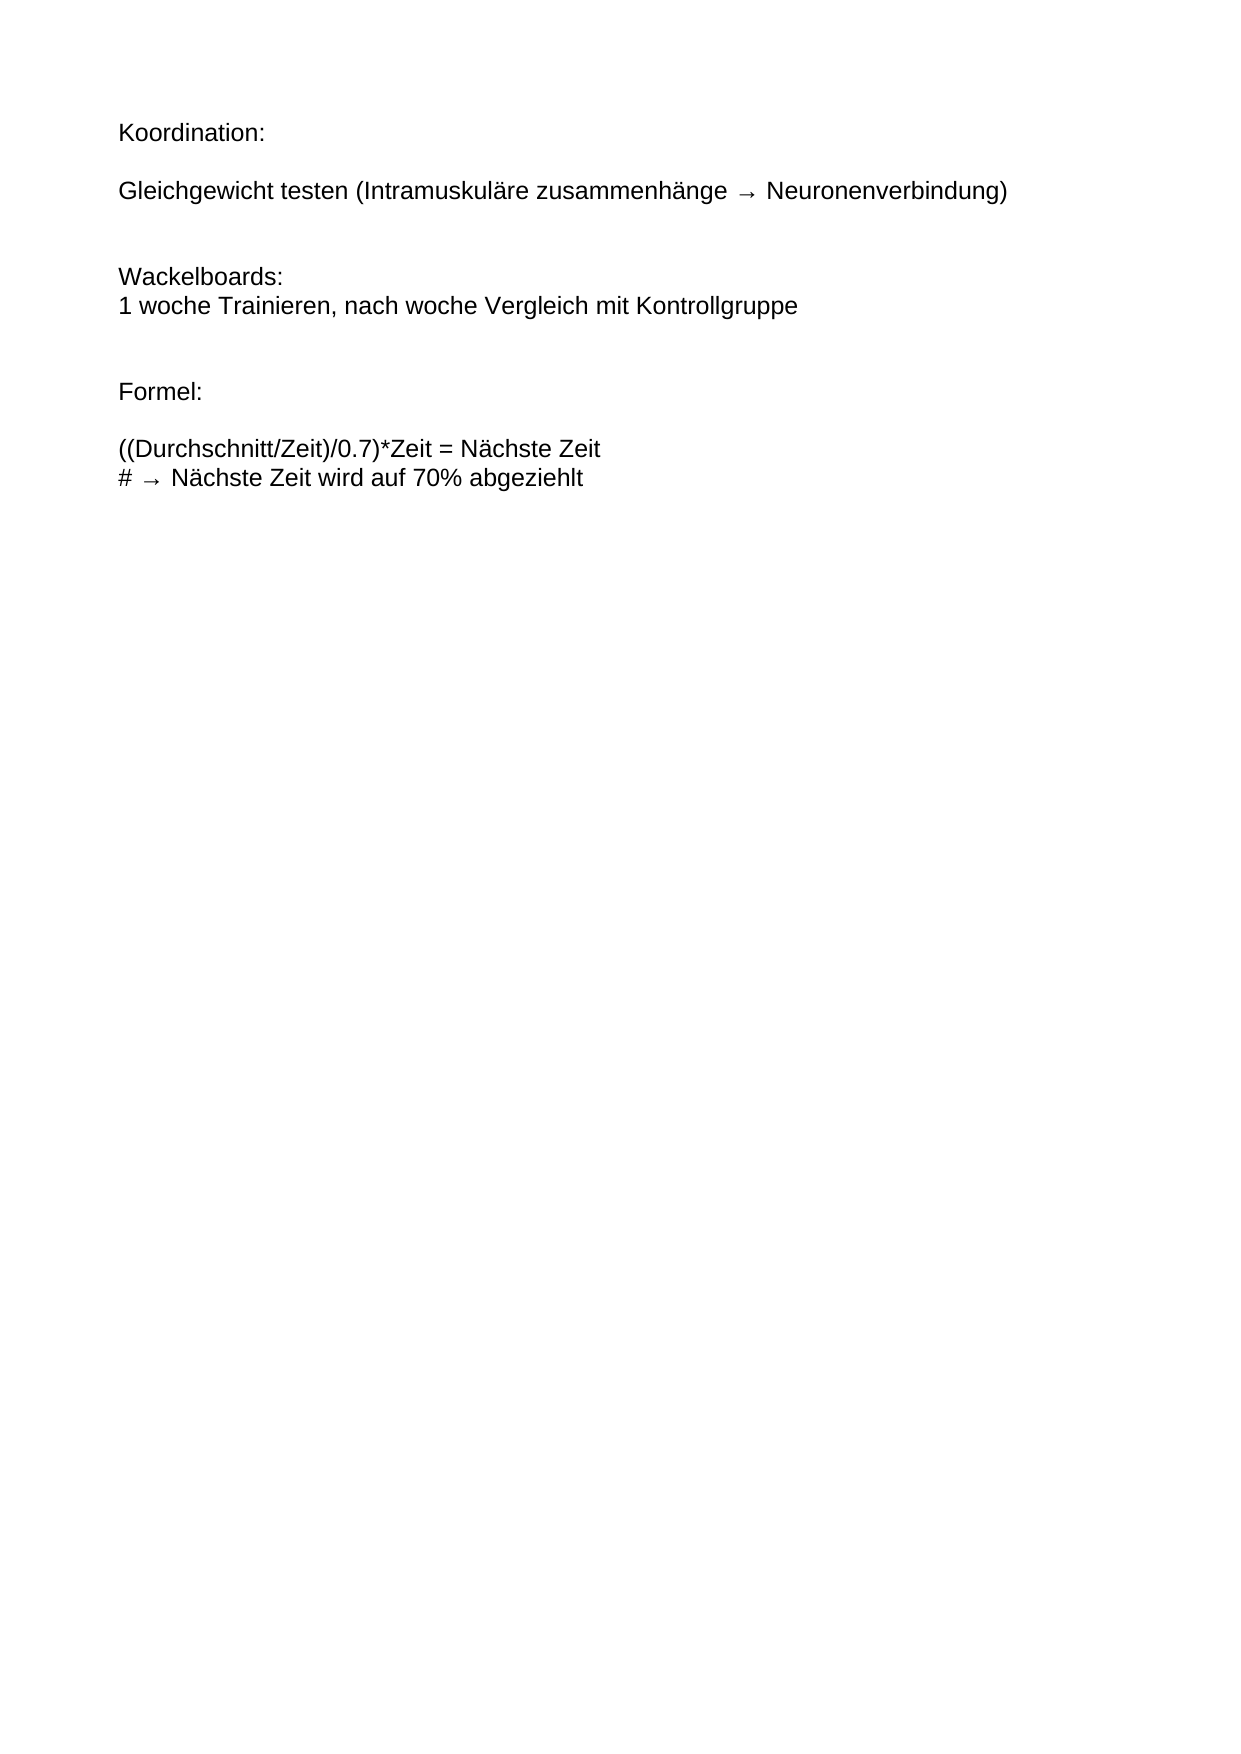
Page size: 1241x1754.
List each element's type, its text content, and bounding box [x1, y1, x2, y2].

text Formel: [118, 377, 1122, 406]
text Gleichgewicht testen (Intramuskuläre zusammenhänge → Neuronenverbindung) [118, 176, 1122, 204]
text 1 woche Trainieren, nach woche Vergleich mit Kontrollgruppe [118, 291, 1122, 319]
text Wackelboards: [118, 262, 1122, 291]
text Koordination: [118, 118, 1122, 147]
text ((Durchschnitt/Zeit)/0.7)*Zeit = Nächste Zeit [118, 434, 1122, 463]
text # → Nächste Zeit wird auf 70% abgeziehlt [118, 463, 1122, 492]
